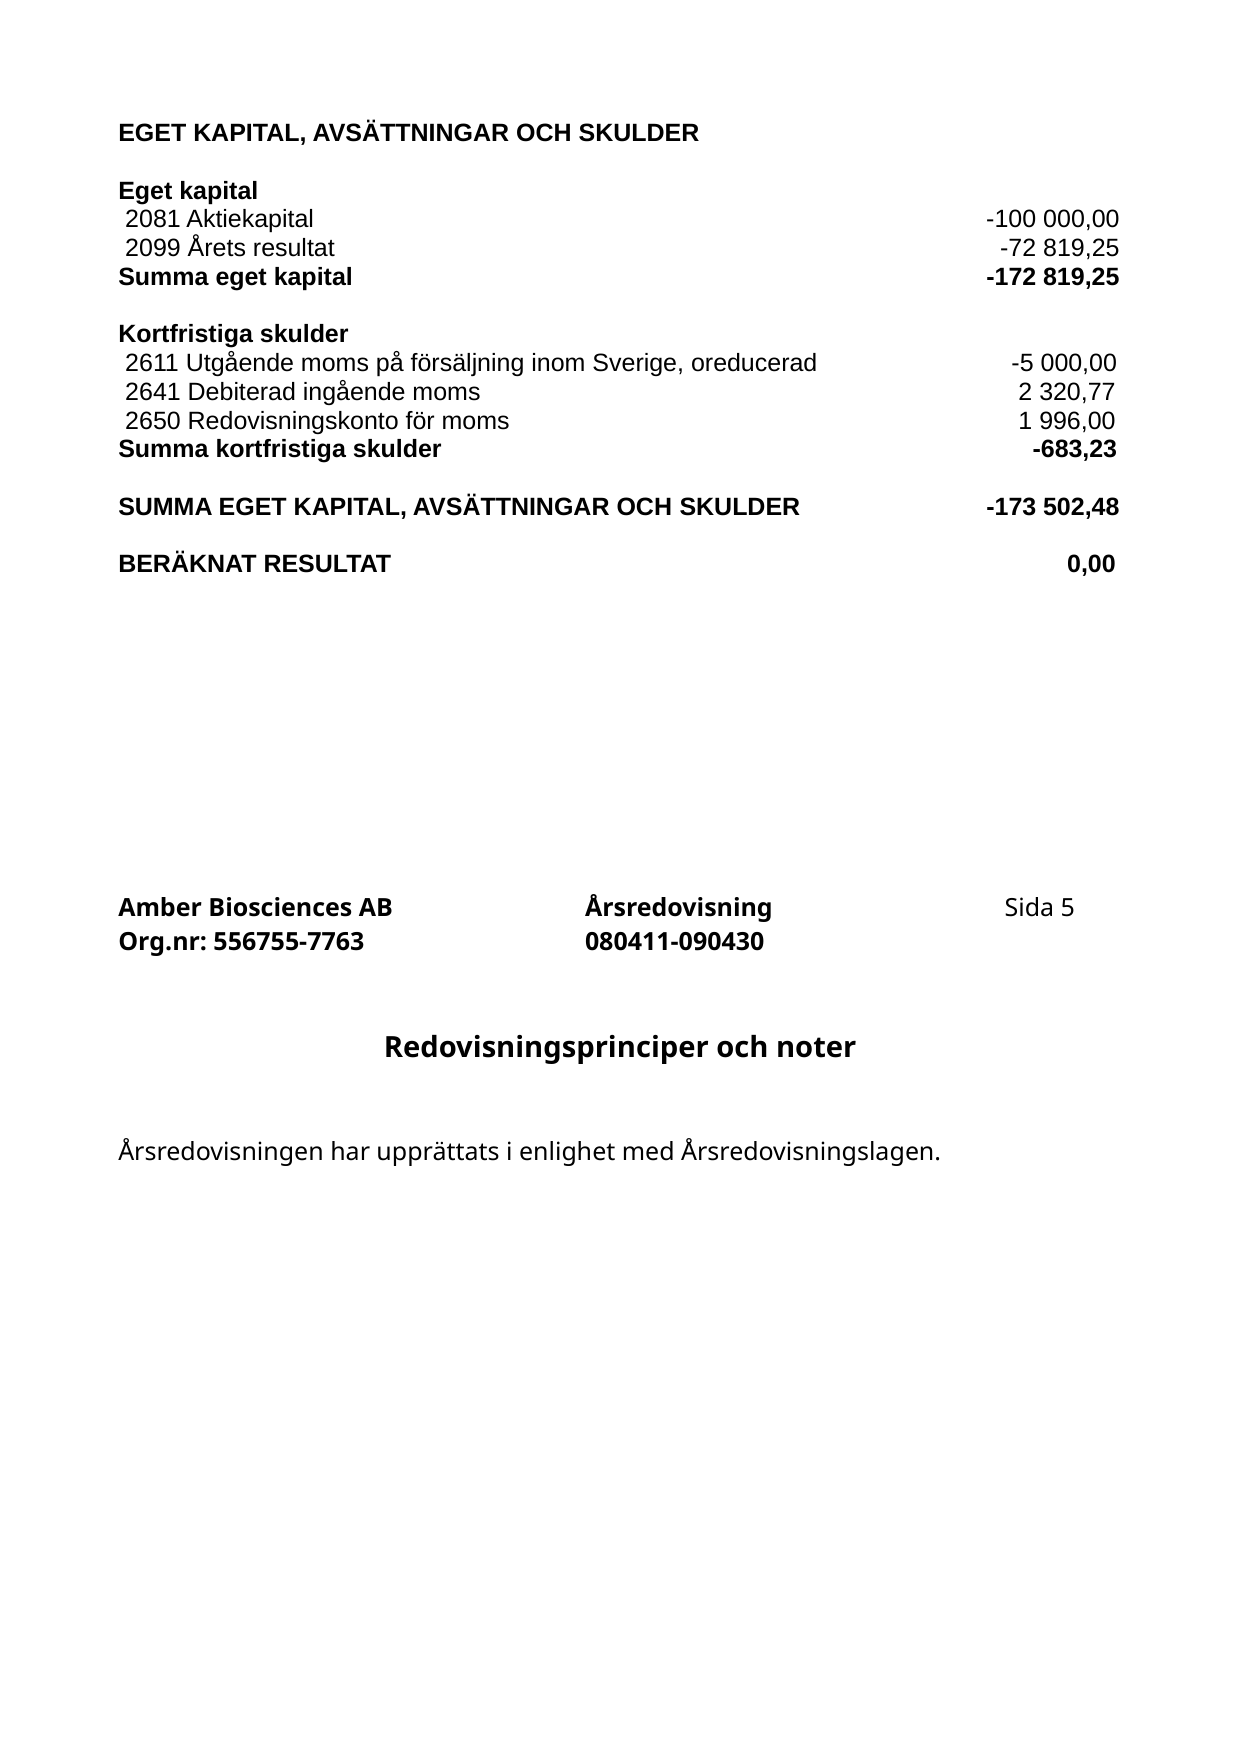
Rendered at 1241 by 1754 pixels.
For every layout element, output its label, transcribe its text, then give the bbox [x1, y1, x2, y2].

text 2081 Aktiekapital -100 000,00 [118, 204, 1122, 233]
text EGET KAPITAL, AVSÄTTNINGAR OCH SKULDER [118, 118, 1122, 147]
text Årsredovisningen har upprättats i enlighet med Årsredovisningslagen. [118, 1134, 1122, 1168]
text 2099 Årets resultat -72 819,25 [118, 233, 1122, 262]
text Kortfristiga skulder [118, 319, 1122, 348]
text 2611 Utgående moms på försäljning inom Sverige, oreducerad -5 000,00 [118, 348, 1122, 377]
text Org.nr: 556755-7763 080411-090430 [118, 924, 1122, 958]
text Redovisningsprinciper och noter [118, 1026, 1122, 1066]
text 2641 Debiterad ingående moms 2 320,77 [118, 377, 1122, 406]
text BERÄKNAT RESULTAT 0,00 [118, 549, 1122, 578]
text SUMMA EGET KAPITAL, AVSÄTTNINGAR OCH SKULDER -173 502,48 [118, 492, 1122, 521]
text 2650 Redovisningskonto för moms 1 996,00 [118, 406, 1122, 434]
text Amber Biosciences AB Årsredovisning Sida 5 [118, 890, 1122, 924]
text Eget kapital [118, 176, 1122, 204]
text Summa kortfristiga skulder -683,23 [118, 434, 1122, 463]
text Summa eget kapital -172 819,25 [118, 262, 1122, 291]
